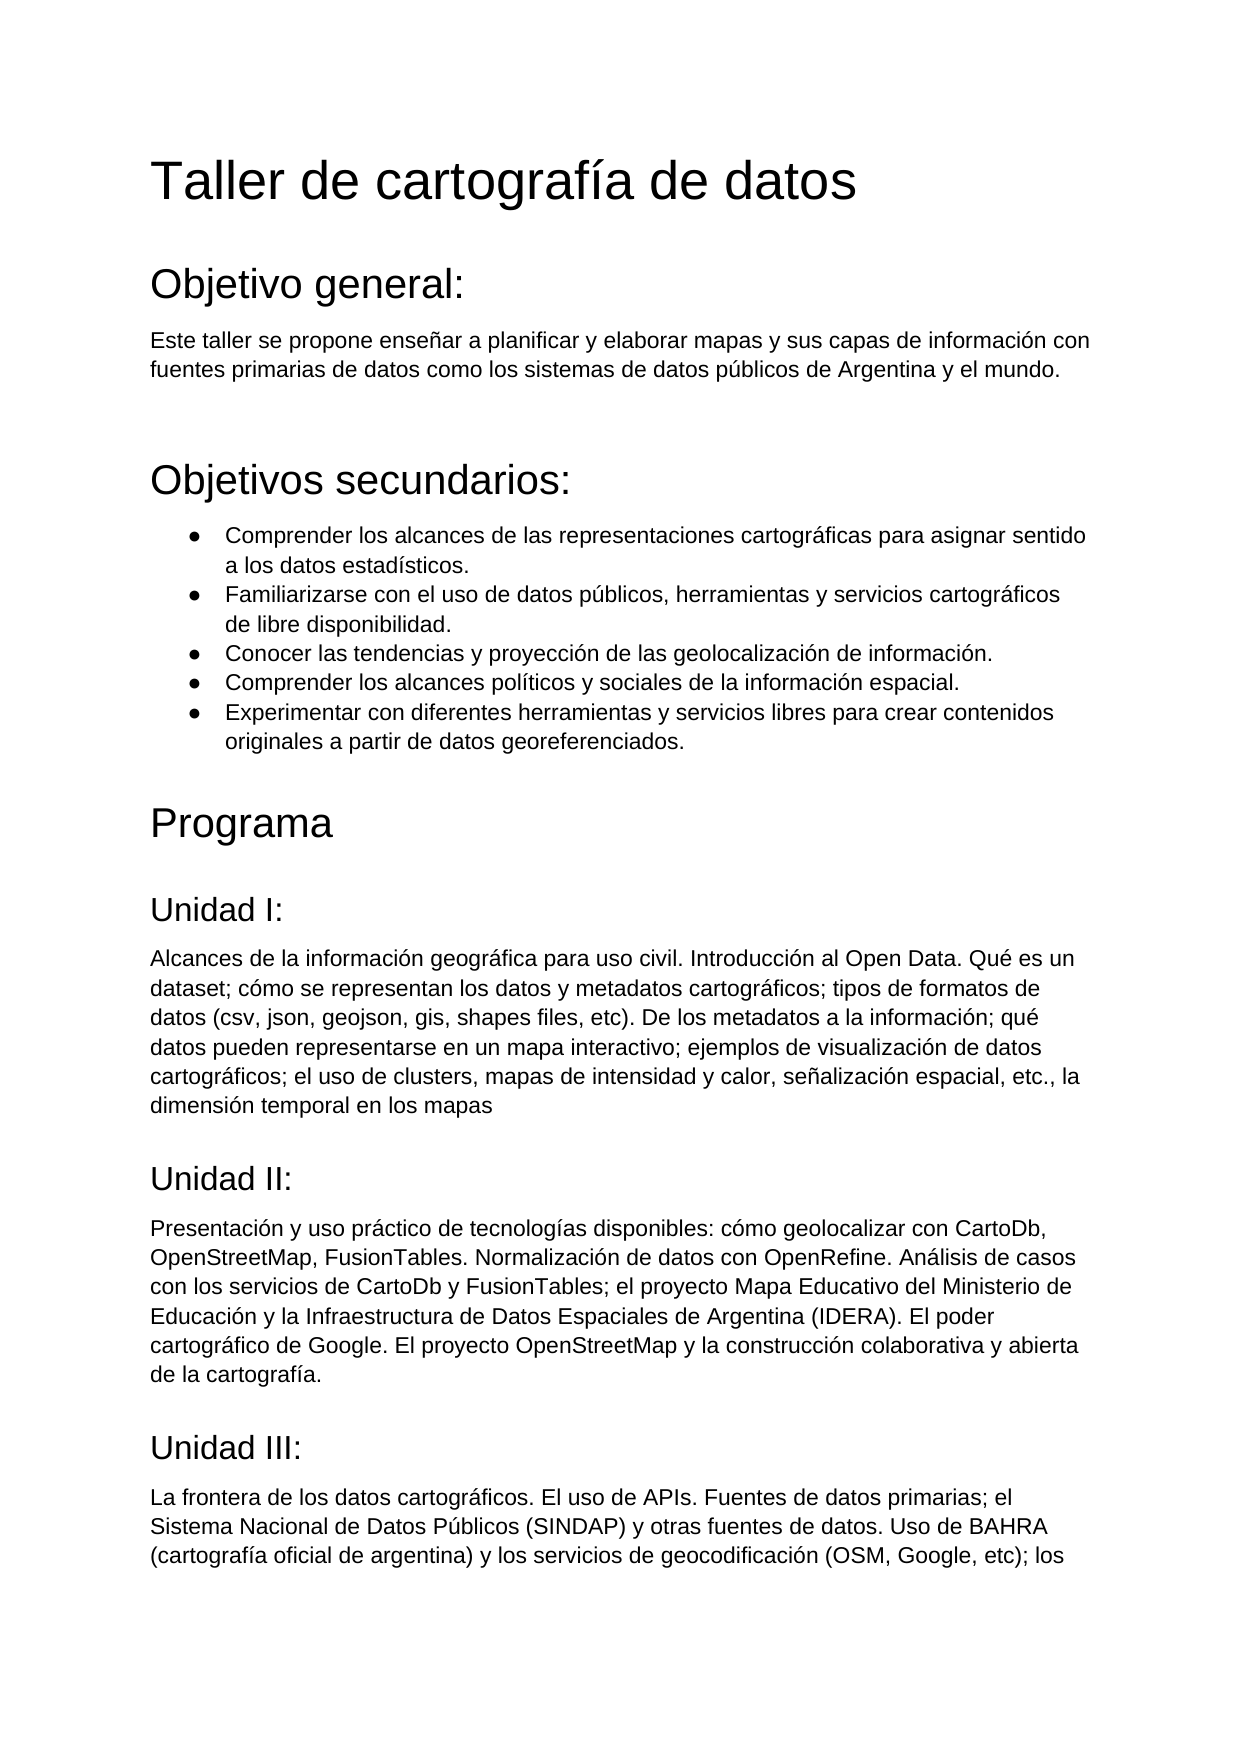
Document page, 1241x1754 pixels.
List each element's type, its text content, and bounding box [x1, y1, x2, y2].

text Alcances de la información geográfica para uso civil. Introducción al Open Data. Qué es un dataset; cómo se representan los datos y metadatos cartográficos; tipos de formatos de datos (csv, json, geojson, gis, shapes files, etc). De los metadatos a la información; qué datos pueden representarse en un mapa interactivo; ejemplos de visualización de datos cartográficos; el uso de clusters, mapas de intensidad y calor, señalización espacial, etc., la dimensión temporal en los mapas [150, 946, 1091, 1119]
subtitle Programa [150, 800, 1091, 846]
list Conocer las tendencias y proyección de las geolocalización de información. [187, 641, 1091, 666]
list Comprender los alcances de las representaciones cartográficas para asignar sentido a los datos estadísticos. [187, 523, 1091, 578]
subtitle Unidad I: [150, 891, 1091, 928]
text Este taller se propone enseñar a planificar y elaborar mapas y sus capas de información con fuentes primarias de datos como los sistemas de datos públicos de Argentina y el mundo. [150, 327, 1091, 382]
list Familiarizarse con el uso de datos públicos, herramientas y servicios cartográficos de libre disponibilidad. [187, 582, 1091, 637]
list Experimentar con diferentes herramientas y servicios libres para crear contenidos originales a partir de datos georeferenciados. [187, 699, 1091, 754]
title Taller de cartografía de datos [150, 150, 1091, 211]
list Comprender los alcances políticos y sociales de la información espacial. [187, 670, 1091, 696]
text Presentación y uso práctico de tecnologías disponibles: cómo geolocalizar con CartoDb, OpenStreetMap, FusionTables. Normalización de datos con OpenRefine. Análisis de casos con los servicios de CartoDb y FusionTables; el proyecto Mapa Educativo del Ministerio de Educación y la Infraestructura de Datos Espaciales de Argentina (IDERA). El poder cartográfico de Google. El proyecto OpenStreetMap y la construcción colaborativa y abierta de la cartografía. [150, 1215, 1091, 1388]
subtitle Unidad II: [150, 1160, 1091, 1197]
text La frontera de los datos cartográficos. El uso de APIs. Fuentes de datos primarias; el Sistema Nacional de Datos Públicos (SINDAP) y otras fuentes de datos. Uso de BAHRA (cartografía oficial de argentina) y los servicios de geocodificación (OSM, Google, etc); los [150, 1484, 1091, 1569]
subtitle Objetivos secundarios: [150, 457, 1091, 504]
subtitle Unidad III: [150, 1429, 1091, 1466]
subtitle Objetivo general: [150, 261, 1091, 308]
